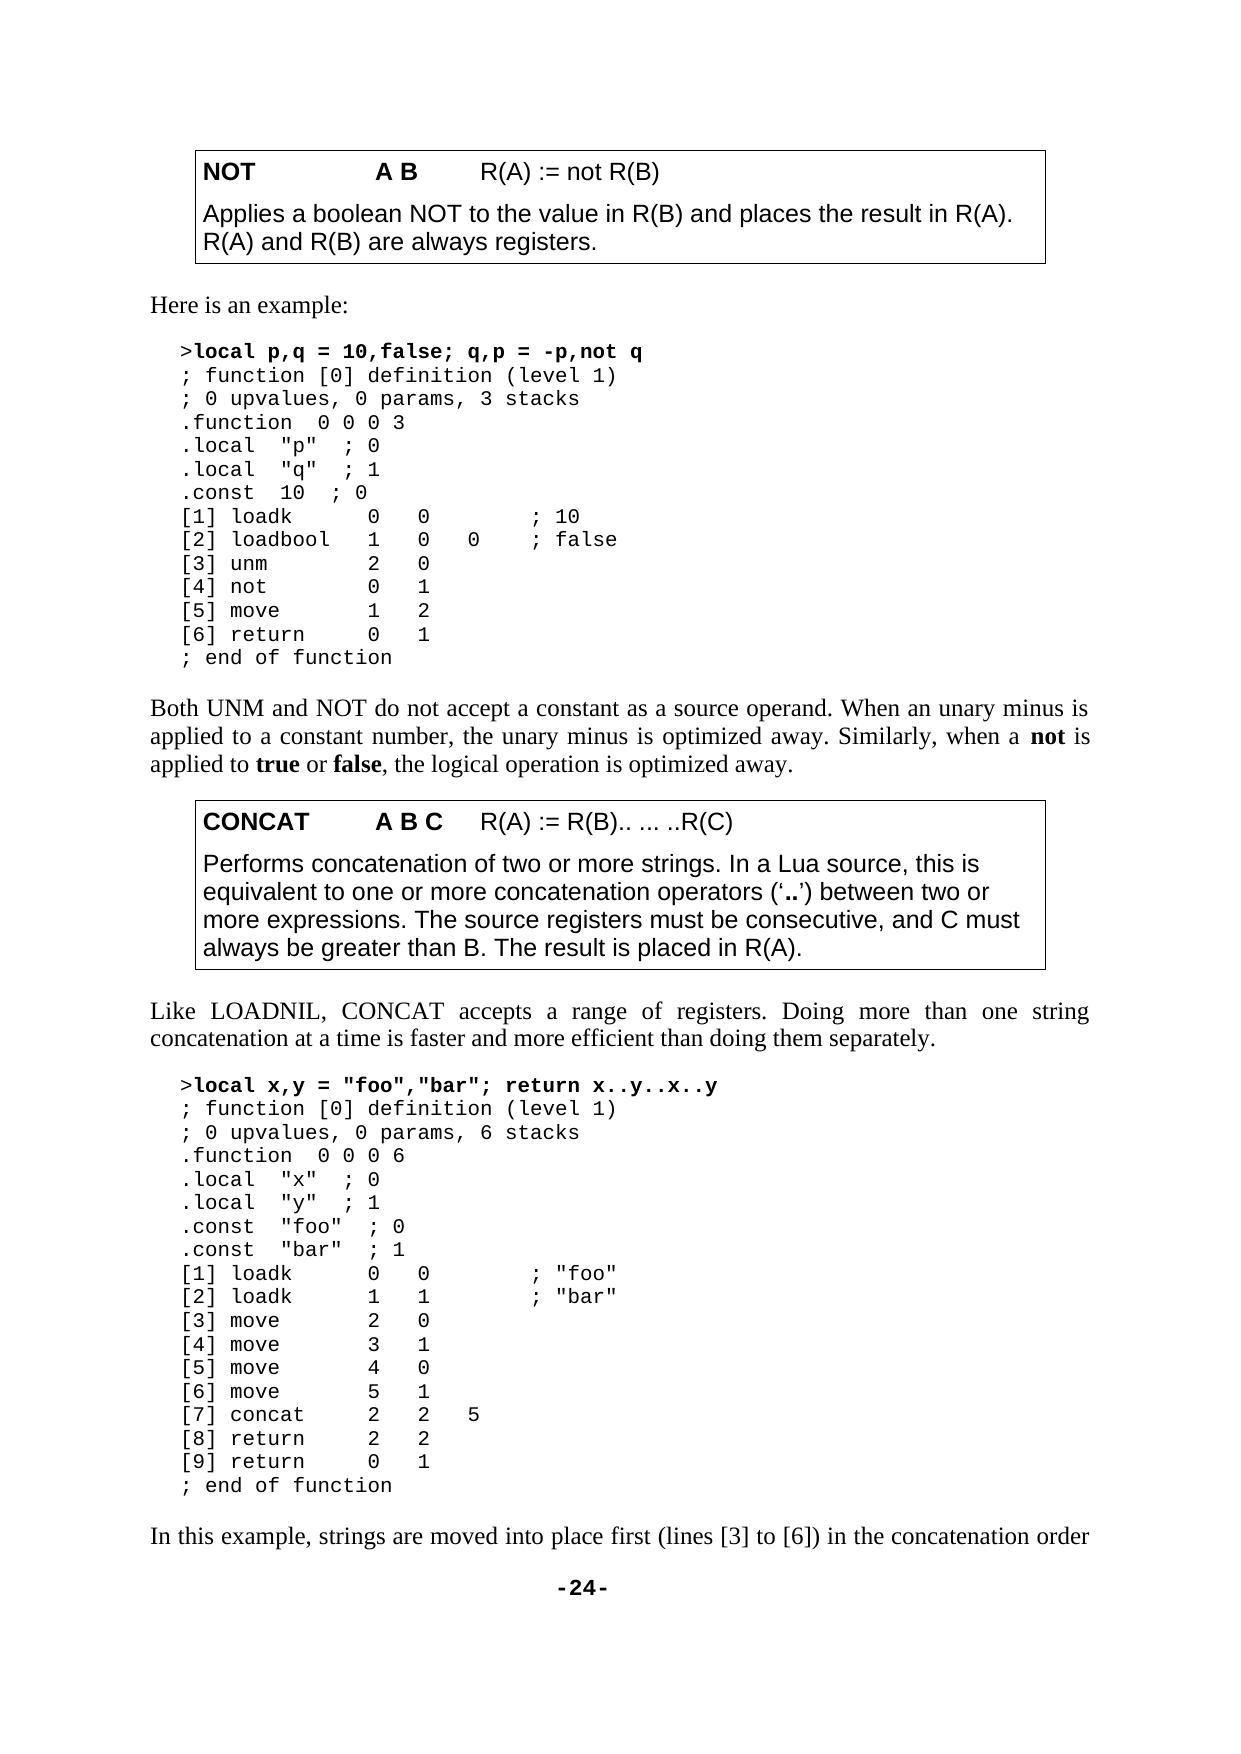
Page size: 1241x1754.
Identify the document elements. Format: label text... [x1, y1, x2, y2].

text .local "y" ; 1 [180, 1192, 1091, 1216]
text [3] move 2 0 [180, 1310, 1091, 1334]
text NOT A B R(A) := not R(B) [196, 151, 1045, 186]
text .const "bar" ; 1 [180, 1239, 1091, 1263]
text [1] loadk 0 0 ; "foo" [180, 1263, 1091, 1287]
text [1] loadk 0 0 ; 10 [180, 506, 1091, 529]
text In this example, strings are moved into place first (lines [3] to [6]) in the concatenation order [150, 1522, 1091, 1550]
text [3] unm 2 0 [180, 553, 1091, 577]
text [6] return 0 1 [180, 624, 1091, 647]
text [9] return 0 1 [180, 1451, 1091, 1475]
text ; end of function [180, 1475, 1091, 1498]
text Like LOADNIL, CONCAT accepts a range of registers. Doing more than one string concatenation at a time is faster and more efficient than doing them separately. [150, 997, 1091, 1052]
text [2] loadbool 1 0 0 ; false [180, 529, 1091, 553]
text >local p,q = 10,false; q,p = -p,not q [180, 341, 1091, 365]
text [2] loadk 1 1 ; "bar" [180, 1287, 1091, 1310]
text Here is an example: [150, 291, 1091, 319]
text [6] move 5 1 [180, 1381, 1091, 1404]
text .const 10 ; 0 [180, 482, 1091, 506]
text .local "p" ; 0 [180, 435, 1091, 459]
text ; function [0] definition (level 1) [180, 1098, 1091, 1122]
text .local "x" ; 0 [180, 1169, 1091, 1192]
text [5] move 4 0 [180, 1357, 1091, 1381]
text .local "q" ; 1 [180, 459, 1091, 482]
text [4] move 3 1 [180, 1334, 1091, 1357]
text [5] move 1 2 [180, 600, 1091, 624]
text CONCAT A B C R(A) := R(B).. ... ..R(C) [196, 801, 1045, 836]
text Performs concatenation of two or more strings. In a Lua source, this is equivalent to one or more concatenation operators (‘..’) between two or more expressions. The source registers must be consecutive, and C must always be greater than B. The result is placed in R(A). [196, 842, 1045, 969]
text ; function [0] definition (level 1) [180, 365, 1091, 388]
text ; 0 upvalues, 0 params, 6 stacks [180, 1122, 1091, 1145]
text .function 0 0 0 6 [180, 1145, 1091, 1169]
text >local x,y = "foo","bar"; return x..y..x..y [180, 1075, 1091, 1098]
text Both UNM and NOT do not accept a constant as a source operand. When an unary minus is applied to a constant number, the unary minus is optimized away. Similarly, when a not is applied to true or false, the logical operation is optimized away. [150, 694, 1091, 777]
text Applies a boolean NOT to the value in R(B) and places the result in R(A). R(A) and R(B) are always registers. [196, 192, 1045, 263]
text .function 0 0 0 3 [180, 412, 1091, 435]
text [4] not 0 1 [180, 577, 1091, 600]
text .const "foo" ; 0 [180, 1216, 1091, 1239]
text ; 0 upvalues, 0 params, 3 stacks [180, 388, 1091, 412]
text ; end of function [180, 647, 1091, 671]
text [8] return 2 2 [180, 1428, 1091, 1451]
text [7] concat 2 2 5 [180, 1404, 1091, 1428]
